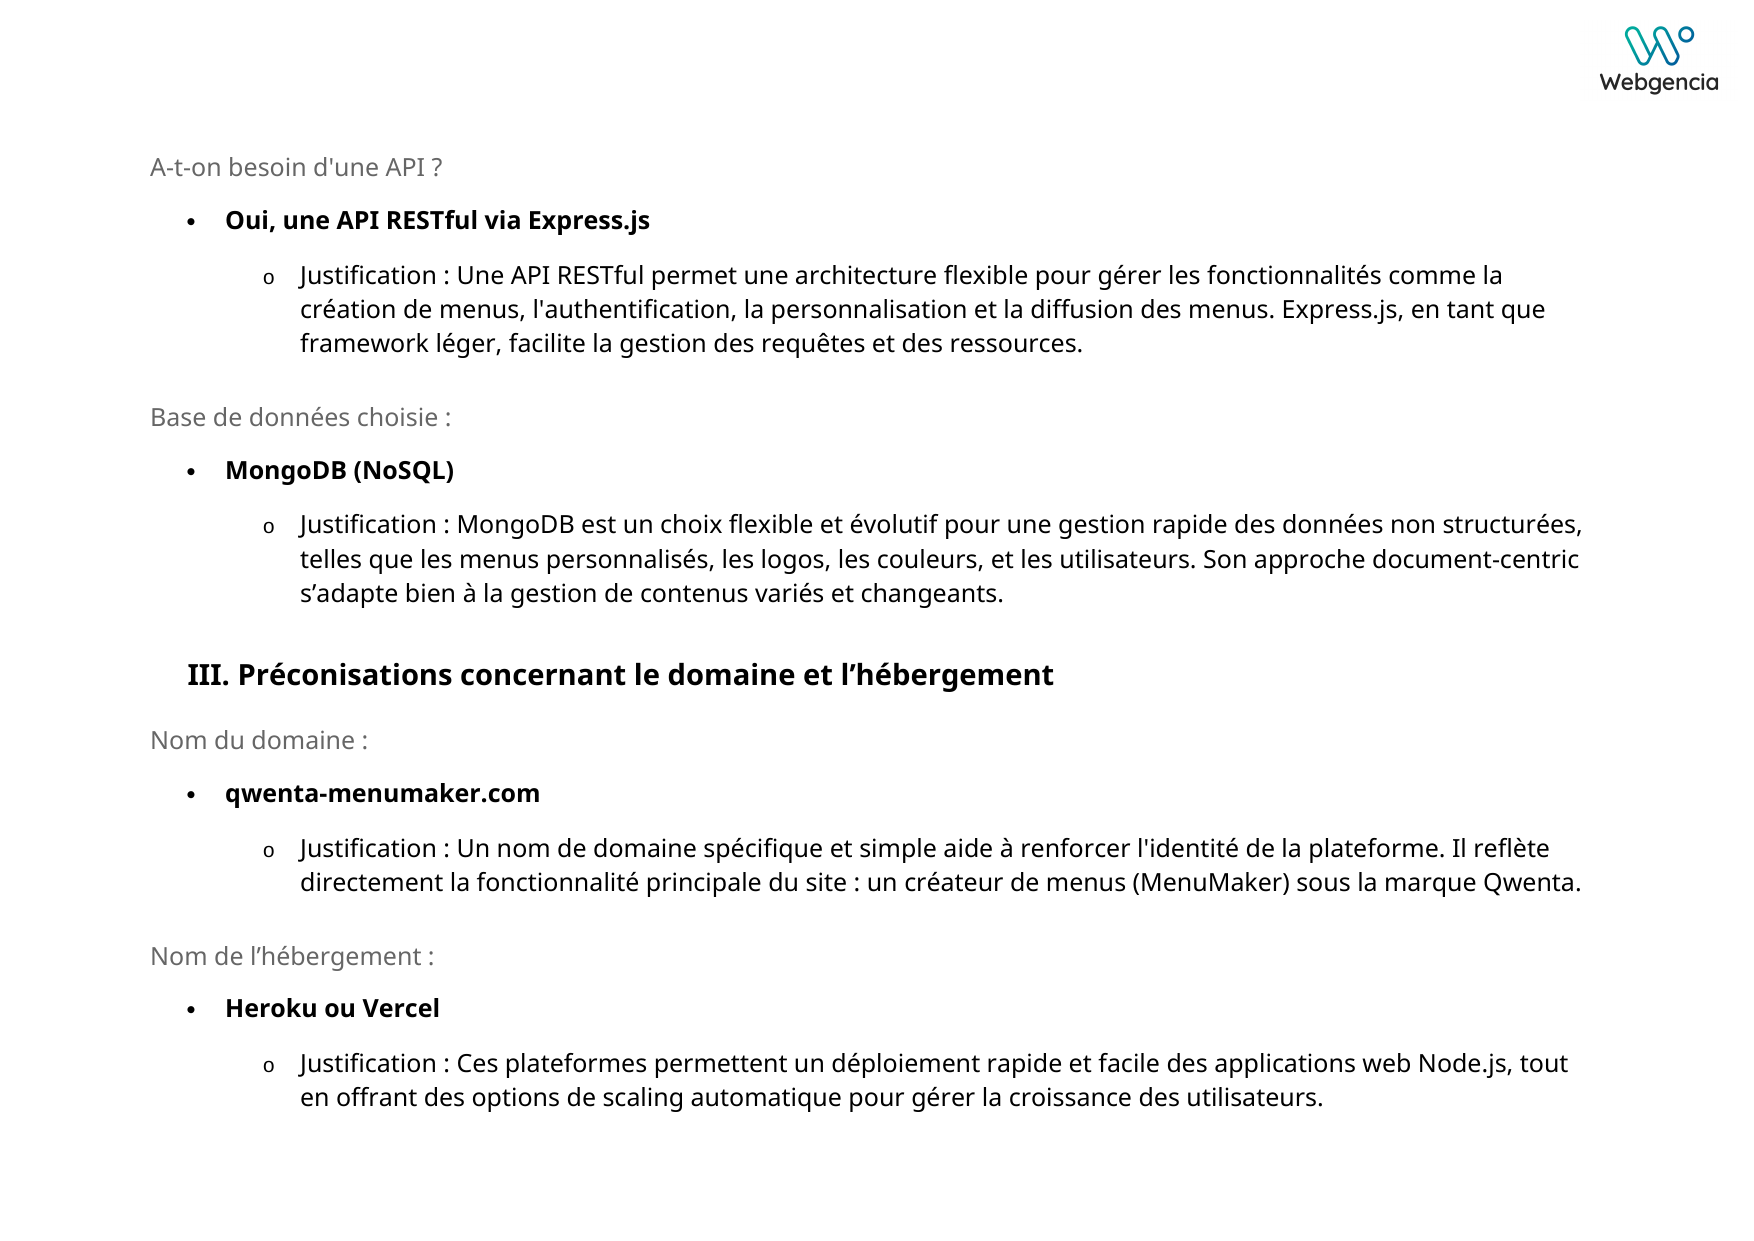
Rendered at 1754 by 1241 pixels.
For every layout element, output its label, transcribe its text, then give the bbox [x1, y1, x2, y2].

subtitle III. Préconisations concernant le domaine et l’hébergement [187, 654, 1604, 693]
list Heroku ou Vercel [187, 991, 1604, 1025]
subtitle Base de données choisie : [150, 399, 1604, 433]
list MongoDB (NoSQL) [187, 452, 1604, 486]
subtitle Nom de l’hébergement : [150, 938, 1604, 972]
list Justification : Une API RESTful permet une architecture flexible pour gérer les fonctionnalités comme la création de menus, l'authentification, la personnalisation et la diffusion des menus. Express.js, en tant que framework léger, facilite la gestion des requêtes et des ressources. [262, 258, 1604, 360]
list Justification : Ces plateformes permettent un déploiement rapide et facile des applications web Node.js, tout en offrant des options de scaling automatique pour gérer la croissance des utilisateurs. [262, 1046, 1604, 1114]
subtitle Nom du domaine : [150, 723, 1604, 757]
list qwenta-menumaker.com [187, 776, 1604, 809]
list Justification : Un nom de domaine spécifique et simple aide à renforcer l'identité de la plateforme. Il reflète directement la fonctionnalité principale du site : un créateur de menus (MenuMaker) sous la marque Qwenta. [262, 830, 1604, 898]
list Oui, une API RESTful via Express.js [187, 203, 1604, 237]
subtitle A-t-on besoin d'une API ? [150, 150, 1604, 184]
list Justification : MongoDB est un choix flexible et évolutif pour une gestion rapide des données non structurées, telles que les menus personnalisés, les logos, les couleurs, et les utilisateurs. Son approche document-centric s’adapte bien à la gestion de contenus variés et changeants. [262, 507, 1604, 609]
